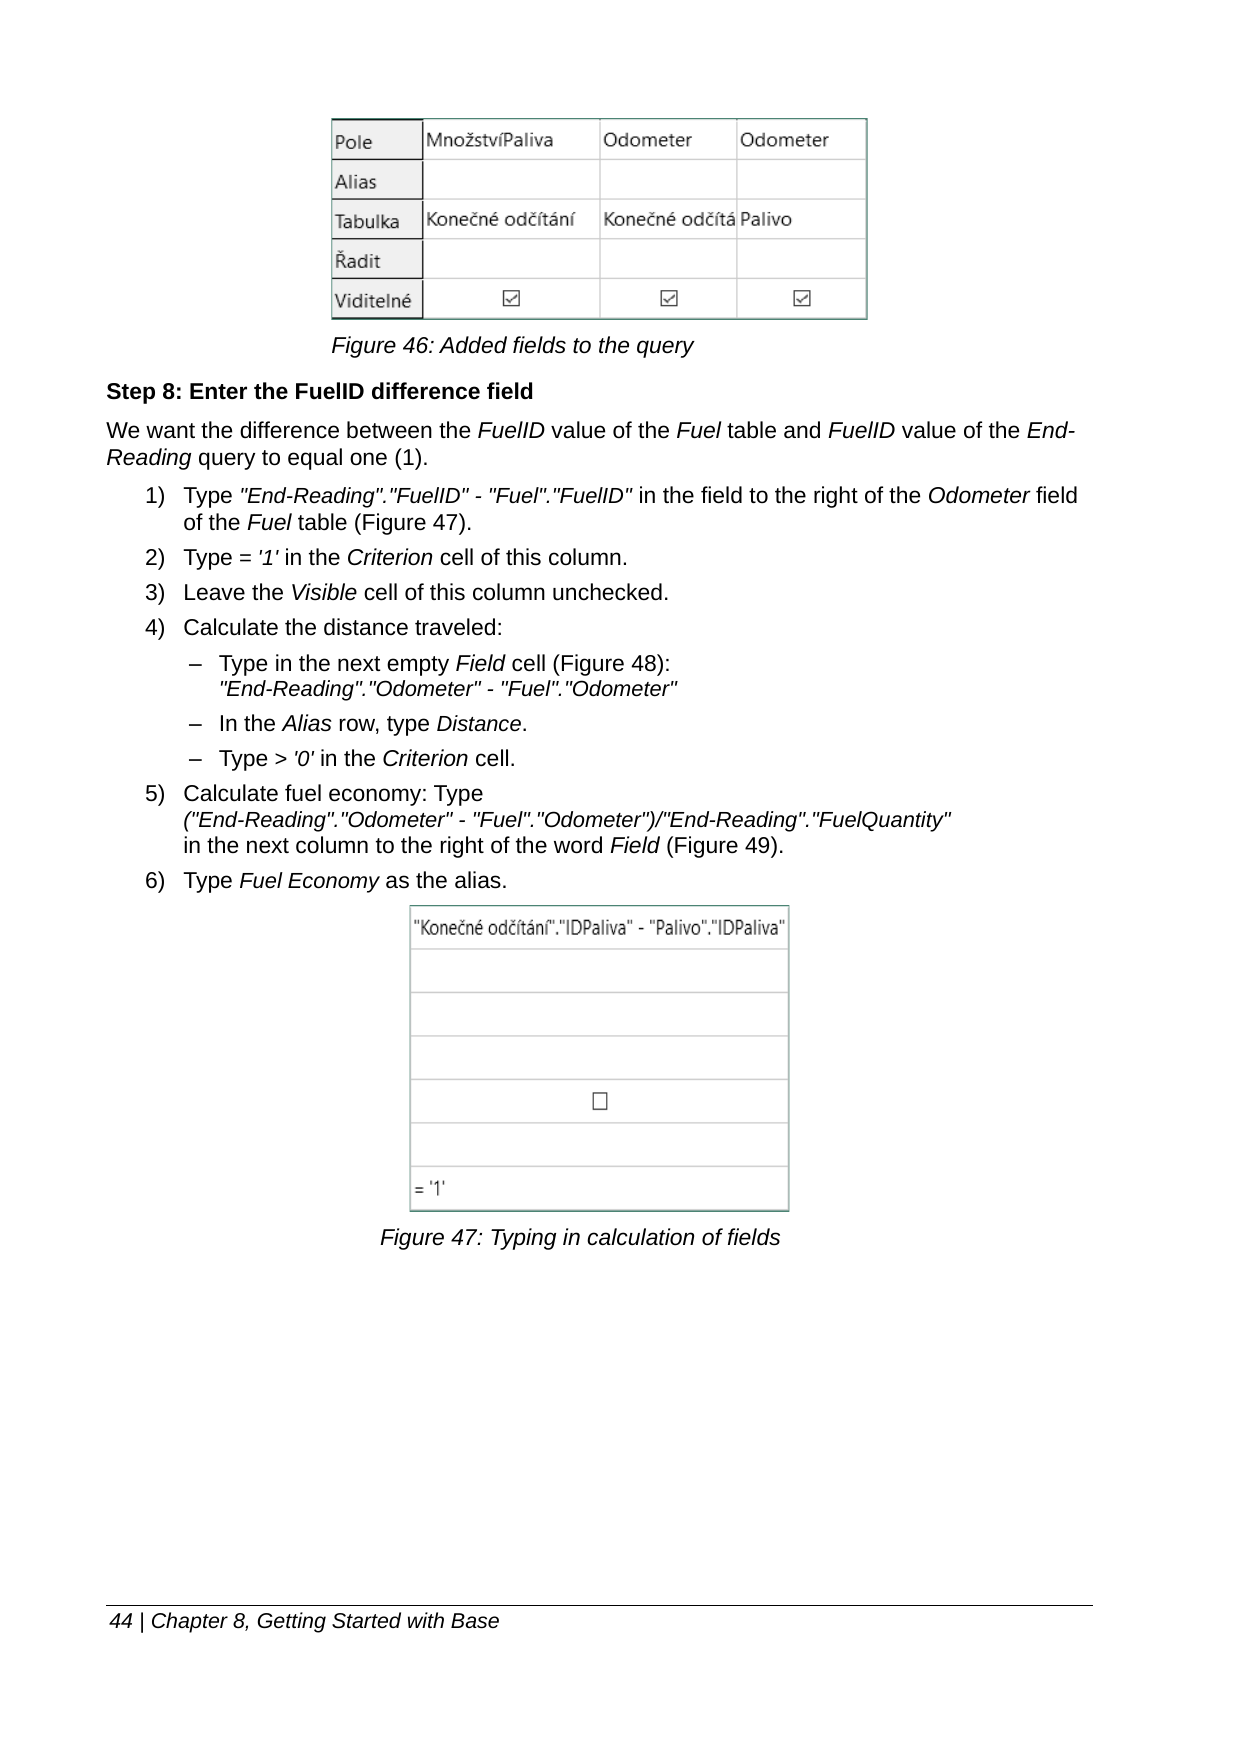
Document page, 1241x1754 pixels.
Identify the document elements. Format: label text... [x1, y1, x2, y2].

list Type "End-Reading"."FuelID" - "Fuel"."FuelID" in the field to the right of the Odometer field of the Fuel table (Figure 47). [165, 482, 1093, 535]
list Type in the next empty Field cell (Figure 48): "End-Reading"."Odometer" - "Fuel"."Odometer" [189, 649, 1093, 701]
list In the Alias row, type Distance. [189, 710, 1093, 736]
list Type Fuel Economy as the alias. [165, 867, 1093, 893]
list Calculate the distance traveled: [165, 614, 1093, 641]
picture [409, 905, 790, 1212]
list Type = '1' in the Criterion cell of this column. [165, 544, 1093, 570]
list Leave the Visible cell of this column unchecked. [165, 579, 1093, 605]
text Figure 46: Added fields to the query [331, 332, 868, 358]
text We want the difference between the FuelID value of the Fuel table and FuelID value of the End-Reading query to equal one (1). [106, 417, 1093, 470]
picture [331, 118, 868, 320]
list Calculate fuel economy: Type ("End-Reading"."Odometer" - "Fuel"."Odometer")/"End-Reading"."FuelQuantity" in the next column to the right of the word Field (Figure 49). [165, 780, 1093, 858]
text Figure 47: Typing in calculation of fields [380, 1224, 819, 1250]
text Step 8: Enter the FuelID difference field [106, 378, 1093, 404]
list Type > '0' in the Criterion cell. [189, 745, 1093, 771]
